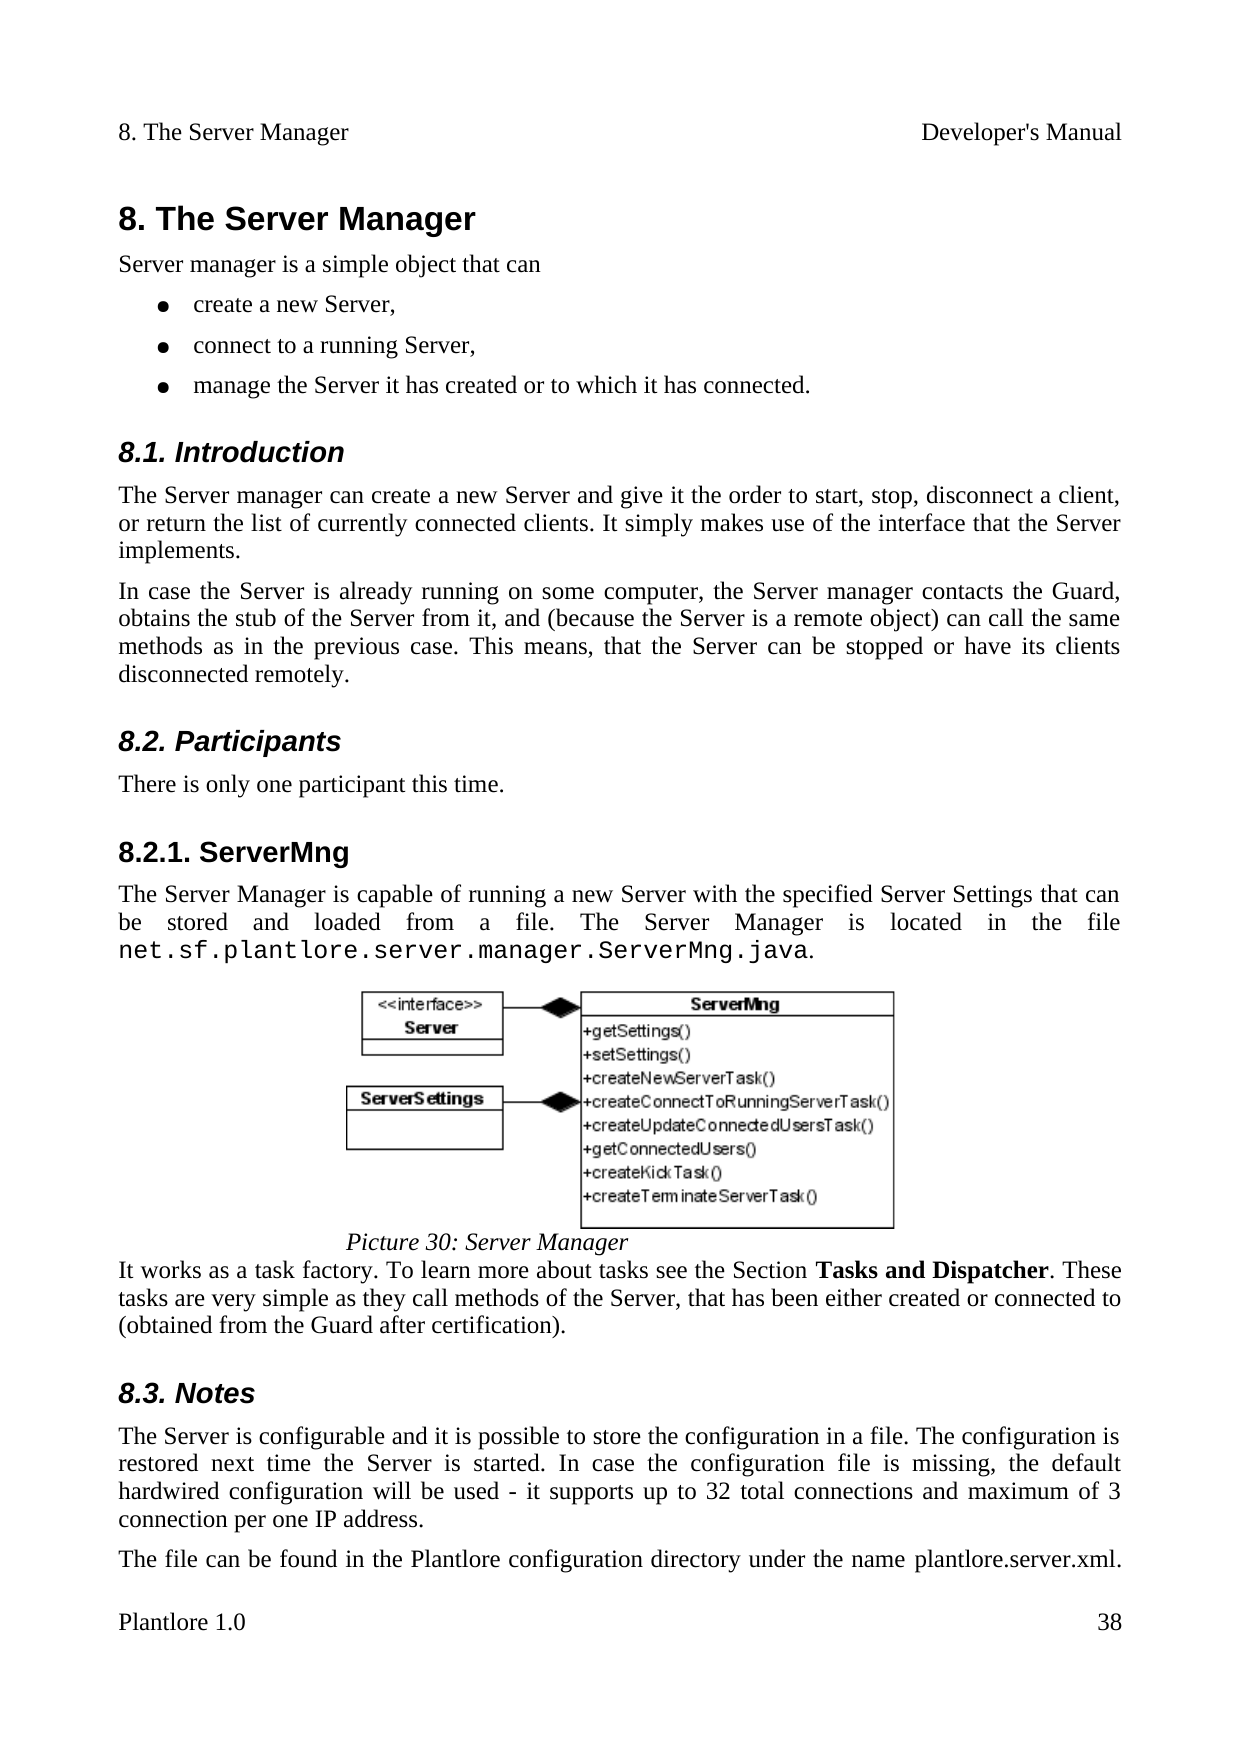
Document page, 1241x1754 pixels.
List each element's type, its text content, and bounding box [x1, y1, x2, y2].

text The file can be found in the Plantlore configuration directory under the name plantlore.server.xml. [118, 1545, 1122, 1573]
subtitle 8.2.1. ServerMng [118, 836, 1122, 868]
text It works as a task factory. To learn more about tasks see the Section Tasks and Dispatcher. These tasks are very simple as they call methods of the Server, that has been either created or connected to (obtained from the Guard after certification). [118, 978, 1122, 1339]
subtitle 8.3. Notes [118, 1377, 1122, 1409]
text The Server is configurable and it is possible to store the configuration in a file. The configuration is restored next time the Server is started. In case the configuration file is missing, the default hardwired configuration will be used - it supports up to 32 total connections and maximum of 3 connection per one IP address. [118, 1422, 1122, 1533]
list connect to a running Server, [156, 331, 1122, 358]
picture [346, 991, 895, 1229]
text There is only one participant this time. [118, 770, 1122, 798]
text The Server manager can create a new Server and give it the order to start, stop, disconnect a client, or return the list of currently connected clients. It simply makes use of the interface that the Server implements. [118, 481, 1122, 564]
subtitle 8. The Server Manager [118, 200, 1122, 238]
subtitle 8.1. Introduction [118, 436, 1122, 469]
text Server manager is a simple object that can [118, 250, 1122, 278]
text The Server Manager is capable of running a new Server with the specified Server Settings that can be stored and loaded from a file. The Server Manager is located in the file net.sf.plantlore.server.manager.ServerMng.java. [118, 881, 1122, 966]
list manage the Server it has created or to which it has connected. [156, 371, 1122, 399]
list create a new Server, [156, 291, 1122, 318]
subtitle 8.2. Participants [118, 725, 1122, 758]
text In case the Server is already running on some computer, the Server manager contacts the Guard, obtains the stub of the Server from it, and (because the Server is a remote object) can call the same methods as in the previous case. This means, that the Server can be stopped or have its clients disconnected remotely. [118, 577, 1122, 688]
text Picture 30: Server Manager [346, 1229, 894, 1256]
